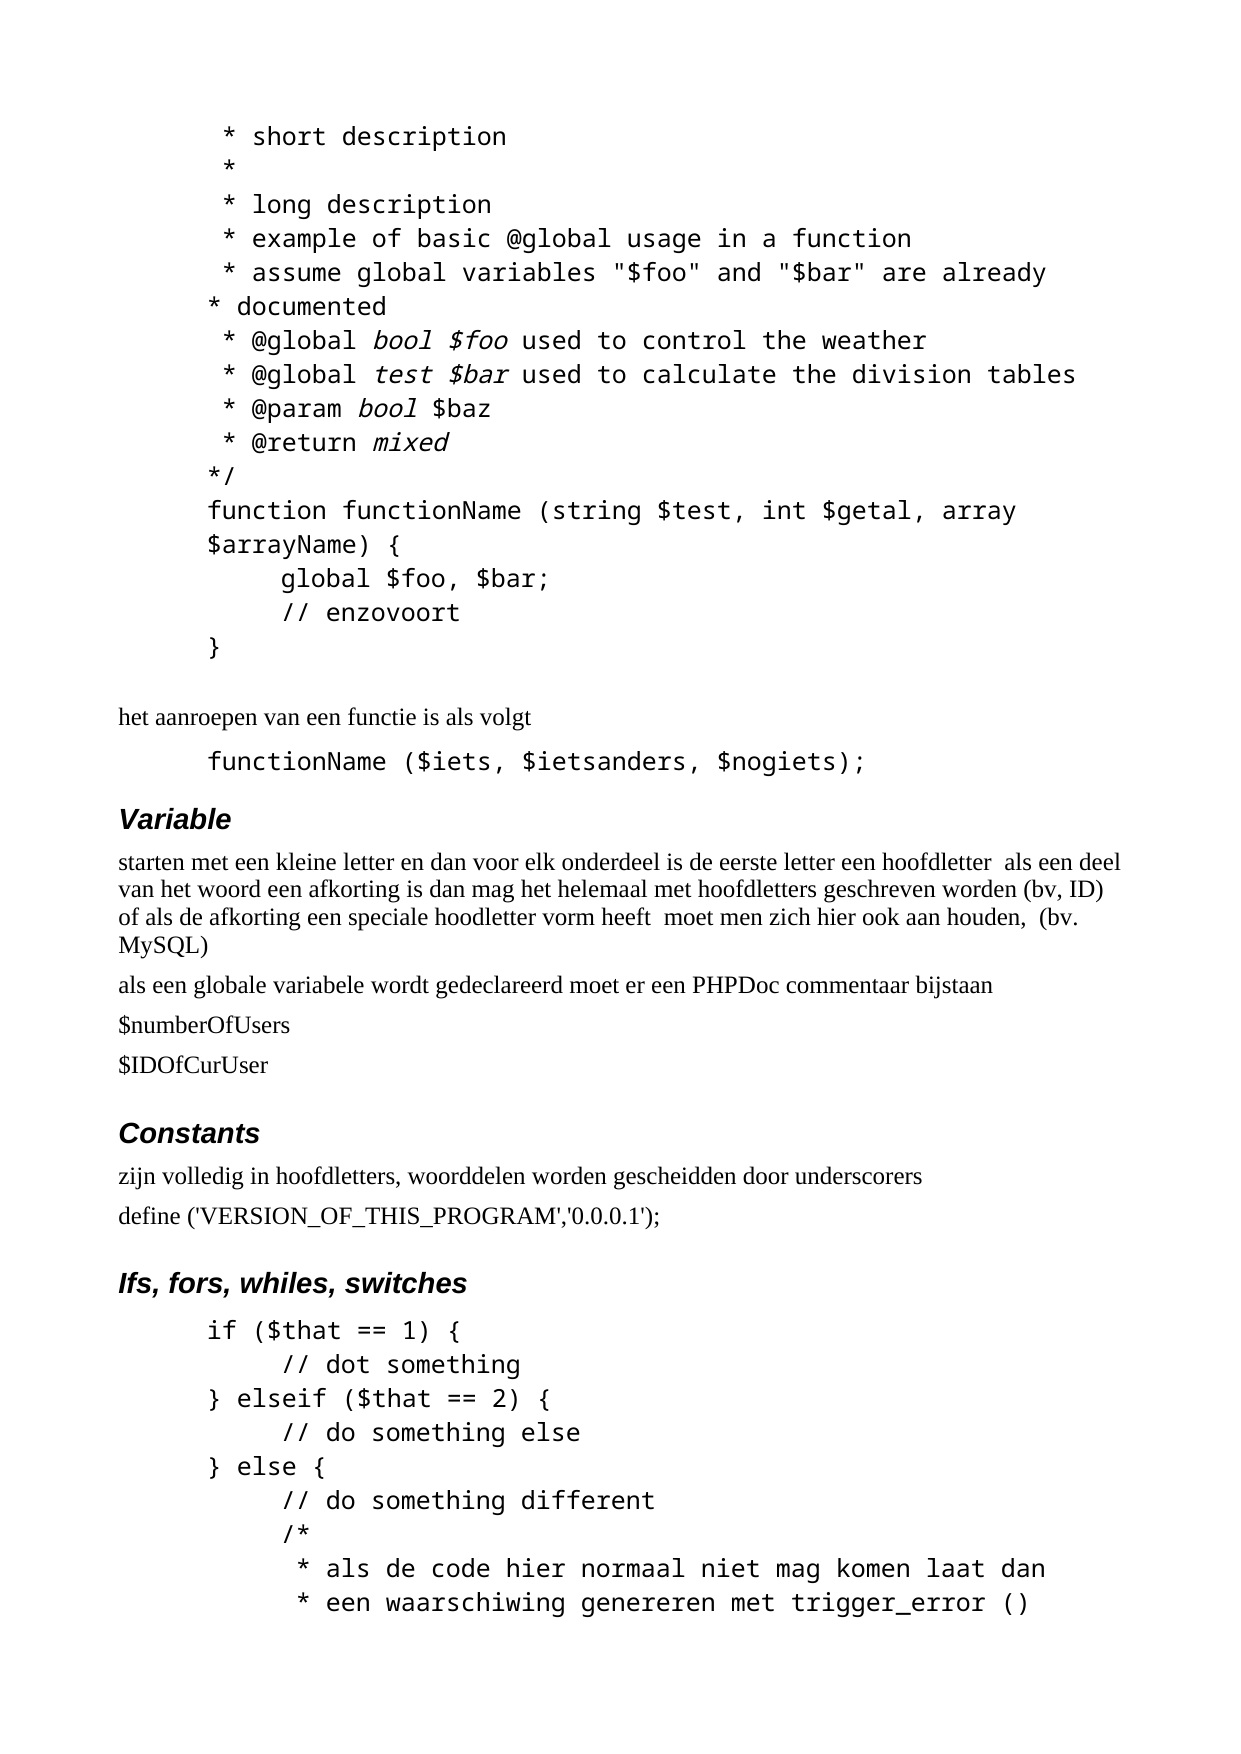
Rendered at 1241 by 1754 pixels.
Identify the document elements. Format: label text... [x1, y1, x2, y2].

text * @global test $bar used to calculate the division tables [207, 357, 1122, 391]
text * short description [207, 118, 1122, 152]
subtitle Variable [118, 803, 1122, 835]
text // do something different [207, 1483, 1122, 1517]
text } else { [207, 1448, 1122, 1483]
text // dot something [207, 1346, 1122, 1380]
text define ('VERSION_OF_THIS_PROGRAM','0.0.0.1'); [118, 1202, 1122, 1230]
text /* [207, 1517, 1122, 1551]
text als een globale variabele wordt gedeclareerd moet er een PHPDoc commentaar bijstaan [118, 971, 1122, 999]
text * [207, 152, 1122, 186]
text global $foo, $bar; [207, 561, 1122, 595]
text */ [207, 459, 1122, 493]
text if ($that == 1) { [207, 1312, 1122, 1346]
text starten met een kleine letter en dan voor elk onderdeel is de eerste letter een hoofdletter als een deel van het woord een afkorting is dan mag het helemaal met hoofdletters geschreven worden (bv, ID) of als de afkorting een speciale hoodletter vorm heeft moet men zich hier ook aan houden, (bv. MySQL) [118, 848, 1122, 958]
text het aanroepen van een functie is als volgt [118, 703, 1122, 731]
text } [207, 629, 1122, 663]
text // do something else [207, 1414, 1122, 1448]
text $numberOfUsers [118, 1011, 1122, 1039]
text function functionName (string $test, int $getal, array $arrayName) { [207, 493, 1122, 561]
text * @global bool $foo used to control the weather [207, 322, 1122, 357]
subtitle Constants [118, 1117, 1122, 1149]
text * @return mixed [207, 425, 1122, 459]
text * @param bool $baz [207, 391, 1122, 425]
text * example of basic @global usage in a function [207, 220, 1122, 254]
text $IDOfCurUser [118, 1051, 1122, 1079]
subtitle Ifs, fors, whiles, switches [118, 1267, 1122, 1300]
text * als de code hier normaal niet mag komen laat dan * een waarschiwing genereren met trigger_error () [207, 1551, 1122, 1619]
text } elseif ($that == 2) { [207, 1380, 1122, 1414]
text // enzovoort [207, 595, 1122, 629]
text functionName ($iets, $ietsanders, $nogiets); [207, 743, 1122, 778]
text * long description [207, 186, 1122, 220]
text * assume global variables "$foo" and "$bar" are already * documented [207, 254, 1122, 322]
text zijn volledig in hoofdletters, woorddelen worden gescheidden door underscorers [118, 1162, 1122, 1189]
